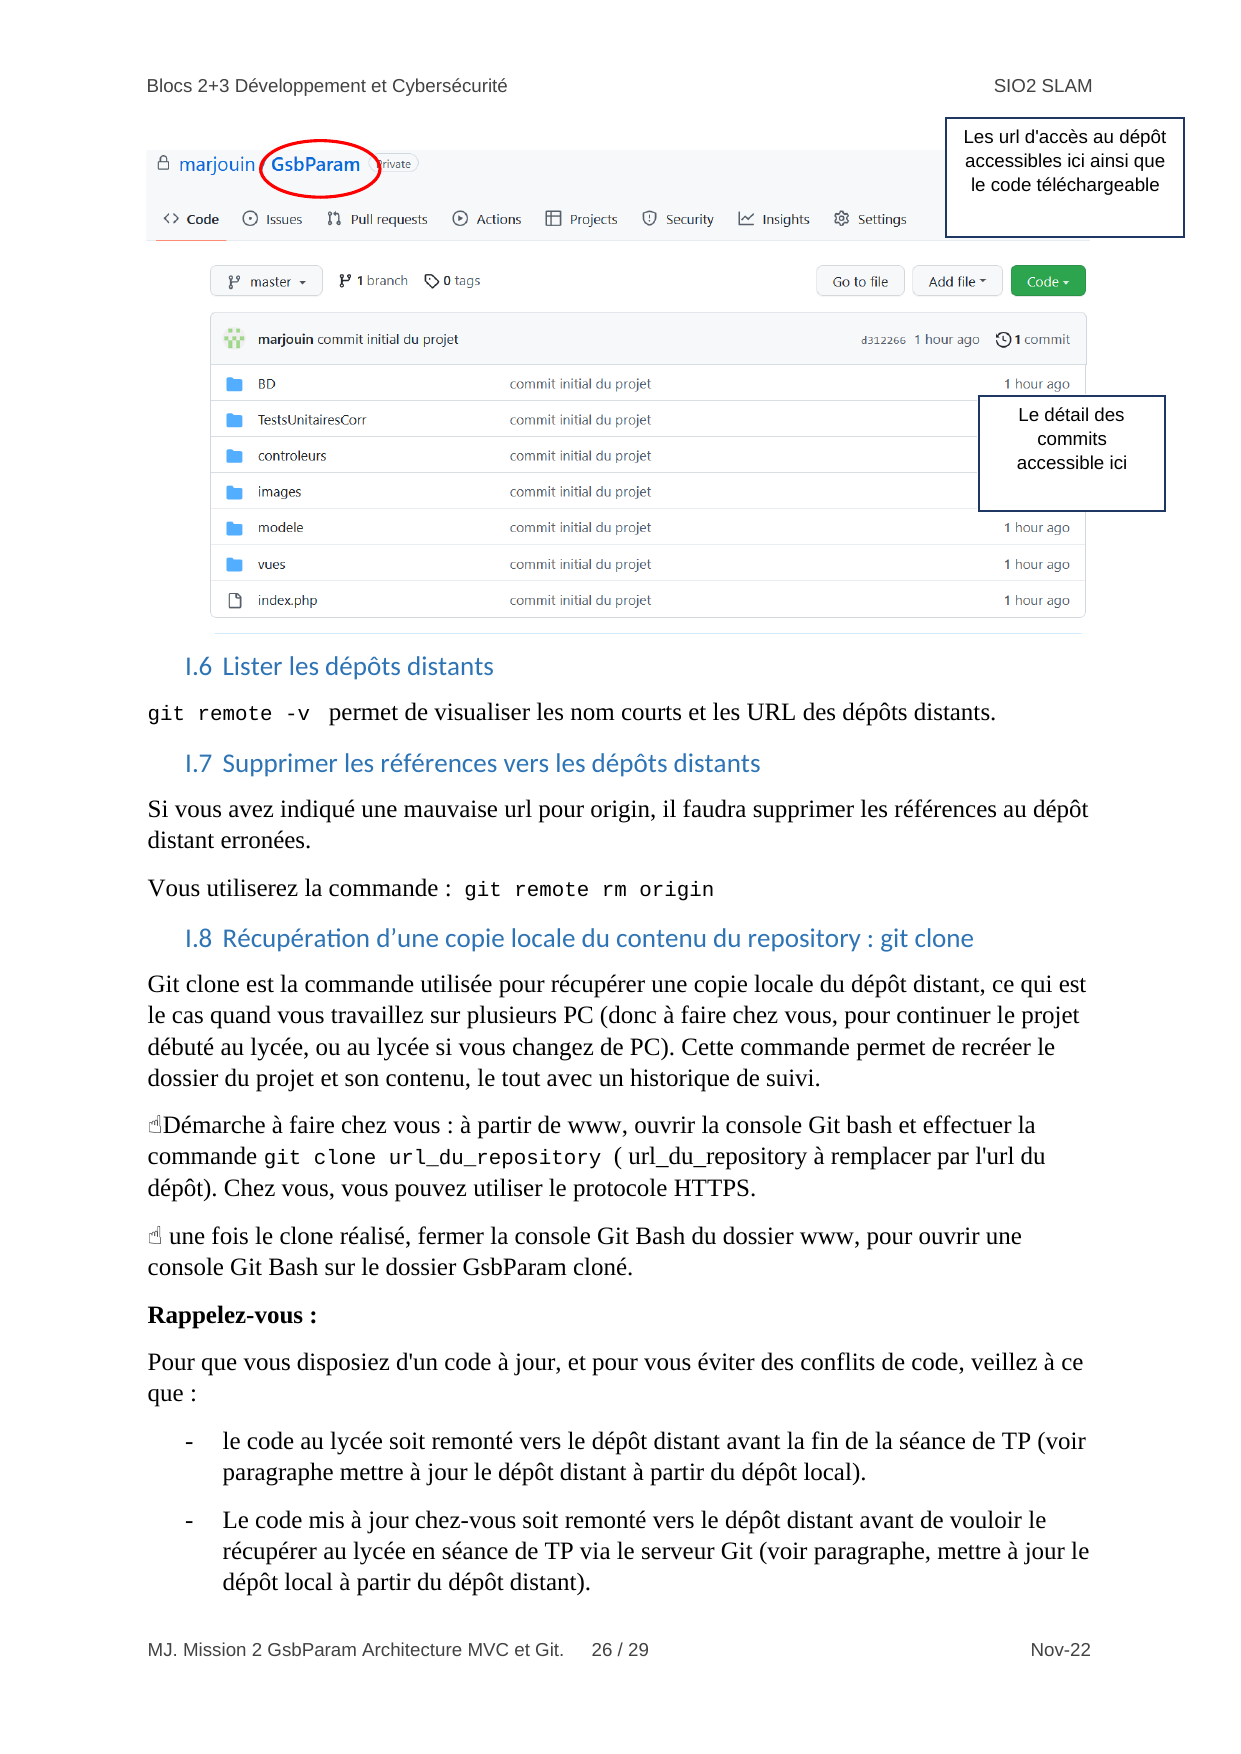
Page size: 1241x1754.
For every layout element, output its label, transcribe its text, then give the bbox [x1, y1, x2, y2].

list Récupération d’une copie locale du contenu du repository : git clone [185, 921, 1092, 954]
text Rappelez-vous : [147, 1300, 1092, 1328]
text git remote -v permet de visualiser les nom courts et les URL des dépôts distants. [147, 697, 1092, 727]
text  une fois le clone réalisé, fermer la console Git Bash du dossier www, pour ouvrir une console Git Bash sur le dossier GsbParam cloné. [147, 1221, 1092, 1281]
picture [146, 150, 1090, 634]
text Démarche à faire chez vous : à partir de www, ouvrir la console Git bash et effectuer la commande git clone url_du_repository ( url_du_repository à remplacer par l'url du dépôt). Chez vous, vous pouvez utiliser le protocole HTTPS. [147, 1110, 1092, 1202]
text Pour que vous disposiez d'un code à jour, et pour vous éviter des conflits de code, veillez à ce que : [147, 1347, 1092, 1407]
text Le détail des commits accessible ici [993, 404, 1149, 473]
text Git clone est la commande utilisée pour récupérer une copie locale du dépôt distant, ce qui est le cas quand vous travaillez sur plusieurs PC (donc à faire chez vous, pour continuer le projet débuté au lycée, ou au lycée si vous changez de PC). Cette commande permet de recréer le dossier du projet et son contenu, le tout avec un historique de suivi. [147, 969, 1092, 1091]
list Lister les dépôts distants [185, 649, 1092, 682]
picture [263, 150, 378, 195]
list Le code mis à jour chez-vous soit remonté vers le dépôt distant avant de vouloir le récupérer au lycée en séance de TP via le serveur Git (voir paragraphe, mettre à jour le dépôt local à partir du dépôt distant). [185, 1505, 1092, 1596]
text Les url d'accès au dépôt accessibles ici ainsi que le code téléchargeable [961, 126, 1168, 195]
list le code au lycée soit remonté vers le dépôt distant avant la fin de la séance de TP (voir paragraphe mettre à jour le dépôt distant à partir du dépôt local). [185, 1426, 1092, 1486]
text Si vous avez indiqué une mauvaise url pour origin, il faudra supprimer les références au dépôt distant erronées. [147, 794, 1092, 854]
text Vous utiliserez la commande : git remote rm origin [147, 873, 1092, 902]
list Supprimer les références vers les dépôts distants [185, 746, 1092, 779]
